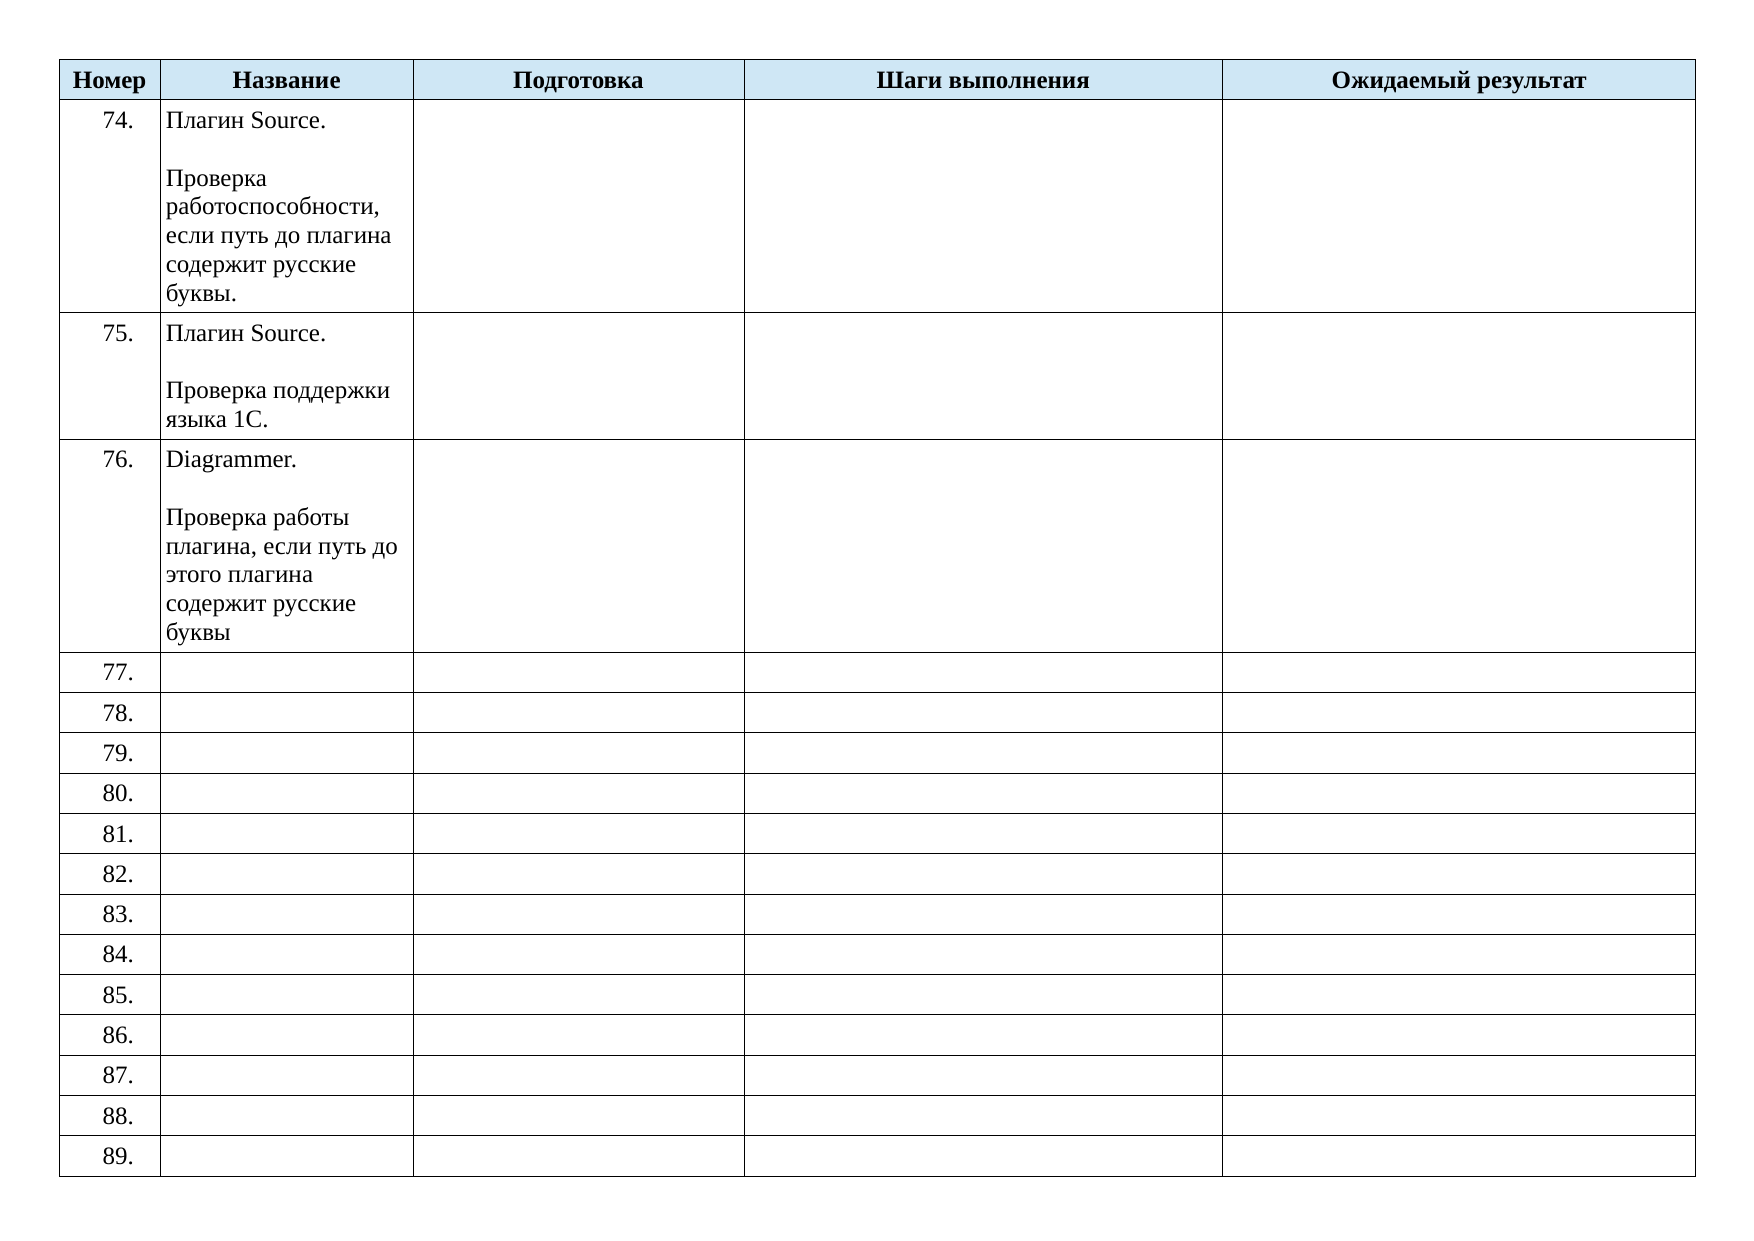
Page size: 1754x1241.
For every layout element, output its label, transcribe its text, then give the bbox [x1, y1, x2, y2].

table_cell [161, 1096, 413, 1135]
table_cell [60, 854, 160, 893]
table_cell [60, 100, 160, 312]
table_cell [60, 895, 160, 934]
table_cell [161, 693, 413, 732]
table_cell [414, 100, 744, 312]
table_header Номер [60, 60, 160, 99]
table_cell [161, 895, 413, 934]
table_cell [414, 1015, 744, 1055]
table_cell [161, 854, 413, 893]
table_cell [161, 935, 413, 974]
table_cell [161, 1015, 413, 1055]
table_cell [414, 313, 744, 439]
table_cell [414, 854, 744, 893]
table_cell [414, 1056, 744, 1095]
table_cell [1223, 774, 1695, 813]
table_cell [745, 935, 1222, 974]
table_cell [60, 653, 160, 692]
table_cell [1223, 935, 1695, 974]
table_cell [414, 440, 744, 652]
table_cell [1223, 100, 1695, 312]
table_cell [1223, 814, 1695, 853]
table_cell [414, 693, 744, 732]
table_cell [414, 975, 744, 1014]
table_cell [60, 313, 160, 439]
table_cell [161, 814, 413, 853]
table_cell [1223, 1136, 1695, 1176]
table_cell [414, 1136, 744, 1176]
table_cell [1223, 854, 1695, 893]
table_cell [1223, 693, 1695, 732]
table_cell [60, 1136, 160, 1176]
table_cell [414, 1096, 744, 1135]
table_cell [60, 1096, 160, 1135]
table_cell [161, 653, 413, 692]
table_cell Плагин Source. Проверка поддержки языка 1С. [161, 313, 413, 439]
table_cell [745, 1015, 1222, 1055]
table_cell [745, 440, 1222, 652]
table_header Ожидаемый результат [1223, 60, 1695, 99]
table_cell [745, 1096, 1222, 1135]
table_cell [414, 653, 744, 692]
table_cell [745, 653, 1222, 692]
table_cell [414, 733, 744, 772]
table_cell [1223, 653, 1695, 692]
table_cell [161, 975, 413, 1014]
table_cell [745, 854, 1222, 893]
table_cell [60, 935, 160, 974]
table_cell [1223, 1056, 1695, 1095]
table_cell [1223, 1096, 1695, 1135]
table_cell [60, 814, 160, 853]
table_cell Плагин Source. Проверка работоспособности, если путь до плагина содержит русские буквы. [161, 100, 413, 312]
table_cell [161, 774, 413, 813]
table_cell [745, 975, 1222, 1014]
table_cell [414, 935, 744, 974]
table_header Шаги выполнения [745, 60, 1222, 99]
table_cell [1223, 440, 1695, 652]
table_cell [414, 814, 744, 853]
table_cell [1223, 1015, 1695, 1055]
table_cell [745, 1136, 1222, 1176]
table_cell [745, 774, 1222, 813]
table_cell [1223, 895, 1695, 934]
table_cell [414, 895, 744, 934]
table_cell [161, 1136, 413, 1176]
table_cell [60, 1056, 160, 1095]
table_cell [745, 895, 1222, 934]
table_cell [745, 693, 1222, 732]
table_cell Diagrammer. Проверка работы плагина, если путь до этого плагина содержит русские буквы [161, 440, 413, 652]
table_cell [161, 733, 413, 772]
table_cell [745, 100, 1222, 312]
table_cell [745, 313, 1222, 439]
table_header Подготовка [414, 60, 744, 99]
table_cell [60, 975, 160, 1014]
table_cell [161, 1056, 413, 1095]
table_cell [1223, 975, 1695, 1014]
table_cell [745, 814, 1222, 853]
table_cell [1223, 733, 1695, 772]
table_cell [60, 733, 160, 772]
table_cell [60, 440, 160, 652]
table_cell [60, 774, 160, 813]
table_cell [414, 774, 744, 813]
table_cell [745, 1056, 1222, 1095]
table_header Название [161, 60, 413, 99]
table_cell [1223, 313, 1695, 439]
table_cell [60, 693, 160, 732]
table_cell [60, 1015, 160, 1055]
table_cell [745, 733, 1222, 772]
